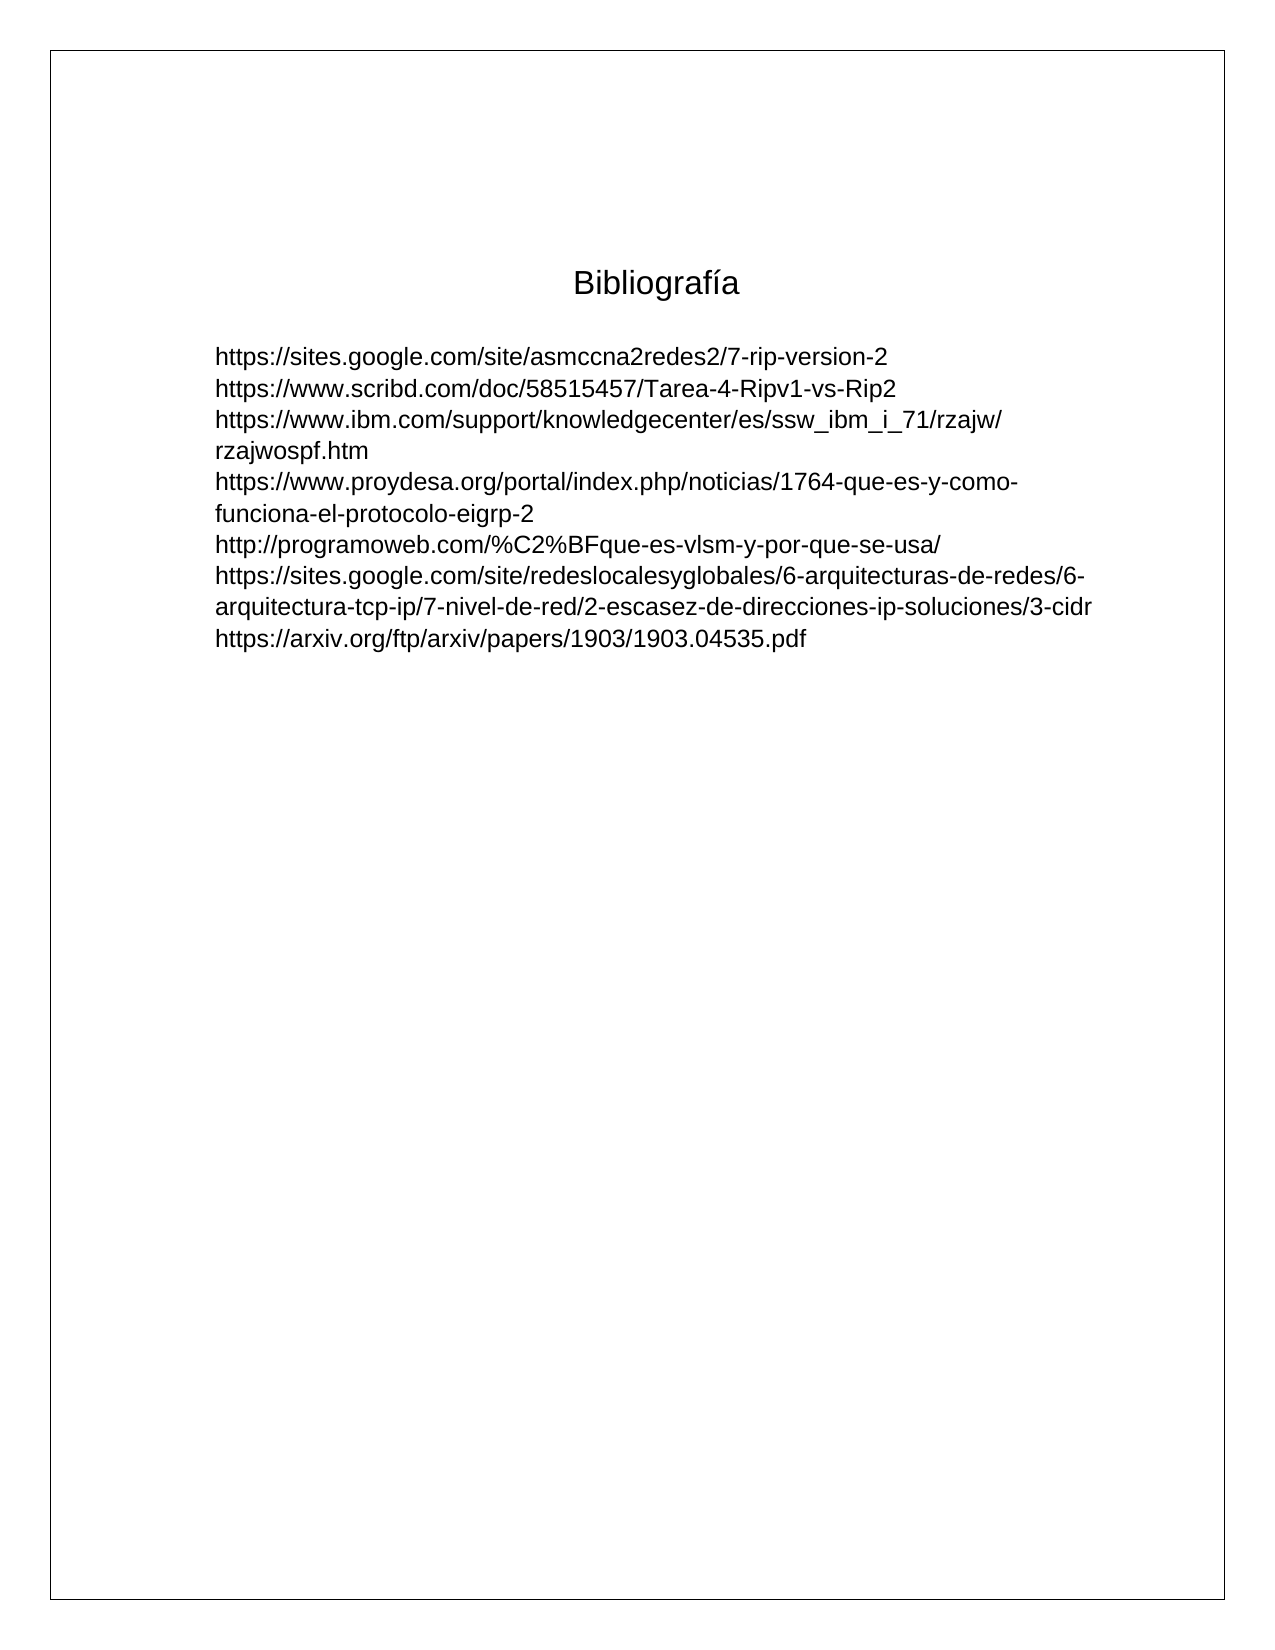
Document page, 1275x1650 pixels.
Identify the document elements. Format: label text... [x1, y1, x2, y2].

text http://programoweb.com/%C2%BFque-es-vlsm-y-por-que-se-usa/ [215, 527, 1098, 558]
text https://www.proydesa.org/portal/index.php/noticias/1764-que-es-y-como-funciona-el-protocolo-eigrp-2 [215, 465, 1098, 527]
text Bibliografía [215, 263, 1098, 301]
text https://sites.google.com/site/asmccna2redes2/7-rip-version-2 [215, 340, 1098, 371]
text https://www.ibm.com/support/knowledgecenter/es/ssw_ibm_i_71/rzajw/rzajwospf.htm [215, 402, 1098, 465]
text https://sites.google.com/site/redeslocalesyglobales/6-arquitecturas-de-redes/6-arquitectura-tcp-ip/7-nivel-de-red/2-escasez-de-direcciones-ip-soluciones/3-cidr [215, 558, 1098, 621]
text https://www.scribd.com/doc/58515457/Tarea-4-Ripv1-vs-Rip2 [215, 371, 1098, 402]
text https://arxiv.org/ftp/arxiv/papers/1903/1903.04535.pdf [215, 621, 1098, 652]
